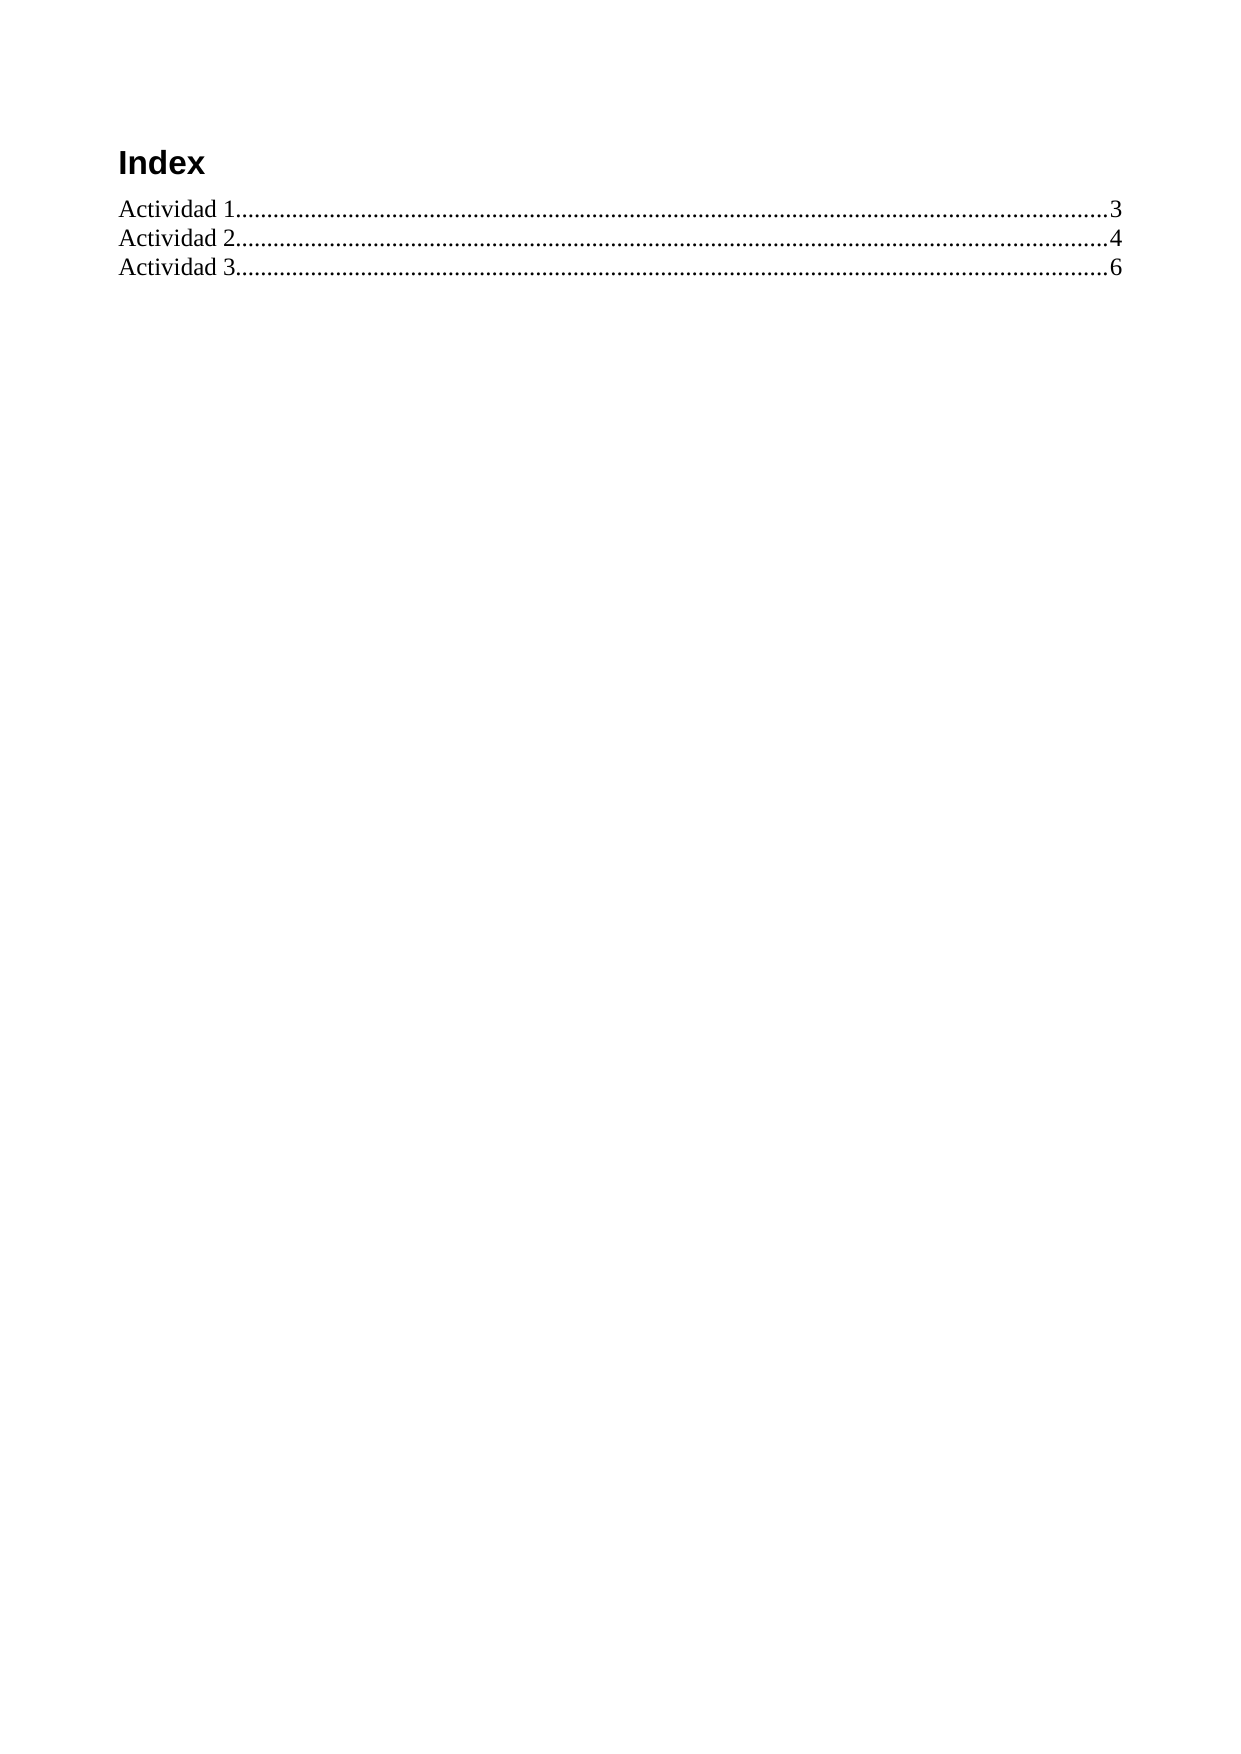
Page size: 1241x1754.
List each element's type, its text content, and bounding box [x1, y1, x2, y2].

text Actividad 2 4 [118, 223, 1122, 252]
text Actividad 1 3 [118, 194, 1122, 223]
text Actividad 3 6 [118, 252, 1122, 280]
subtitle Index [118, 143, 1122, 182]
